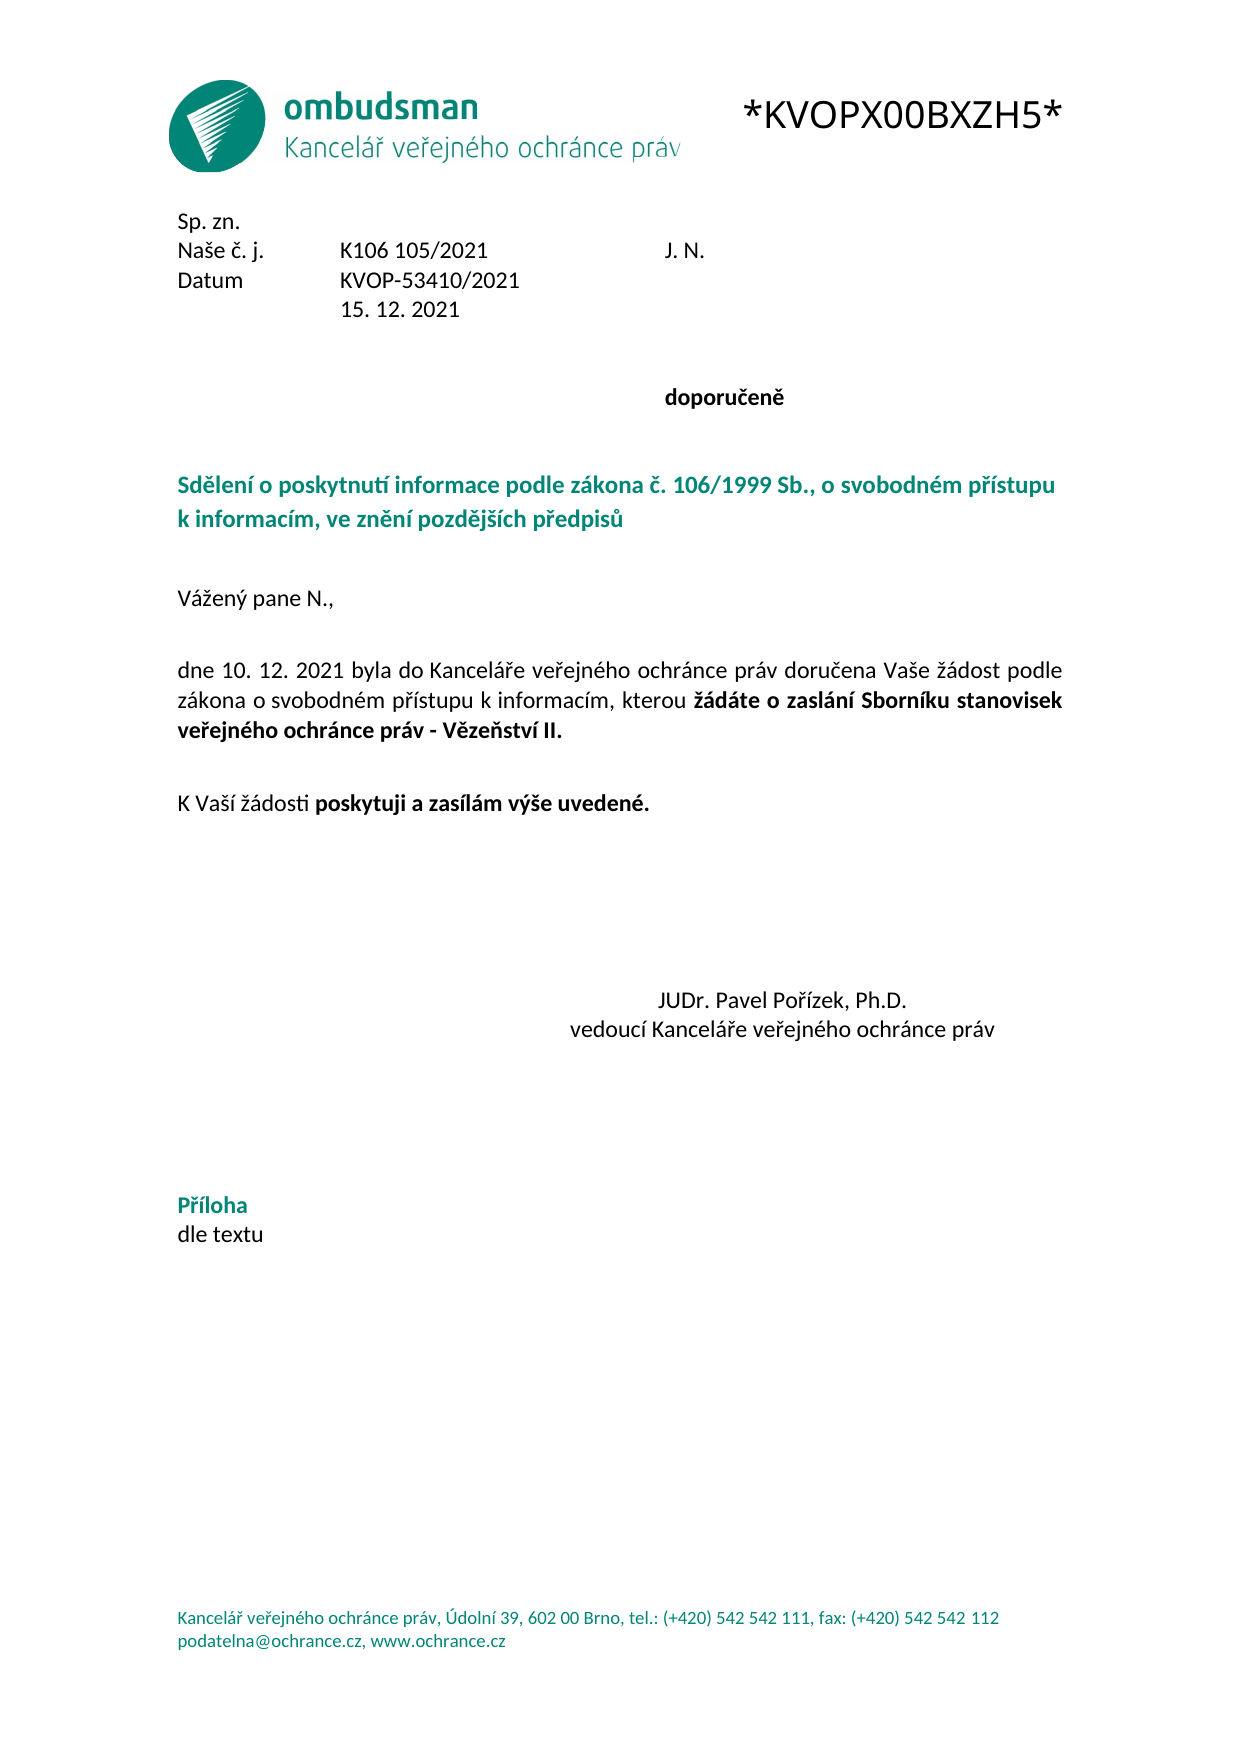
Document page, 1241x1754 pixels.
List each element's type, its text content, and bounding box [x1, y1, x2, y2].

text K Vaší žádosti poskytuji a zasílám výše uvedené. [177, 788, 1063, 817]
text JUDr. Pavel Pořízek, Ph.D. [502, 985, 1063, 1014]
table_header K106 105/2021 KVOP-53410/2021 15. 12. 2021 [340, 157, 664, 470]
text dne 10. 12. 2021 byla do Kanceláře veřejného ochránce práv doručena Vaše žádost podle zákona o svobodném přístupu k informacím, kterou žádáte o zaslání Sborníku stanovisek veřejného ochránce práv - Vězeňství II. [177, 655, 1063, 745]
table_header J. N. doporučeně [665, 148, 1085, 470]
text dle textu [177, 1219, 1063, 1249]
table_header Sp. zn. Naše č. j. Datum [177, 161, 340, 470]
text Příloha [177, 1190, 1063, 1219]
text Vážený pane N., [177, 583, 1063, 612]
subtitle Sdělení o poskytnutí informace podle zákona č. 106/1999 Sb., o svobodném přístupu k informacím, ve znění pozdějších předpisů [177, 470, 1063, 534]
text vedoucí Kanceláře veřejného ochránce práv [502, 1014, 1063, 1044]
